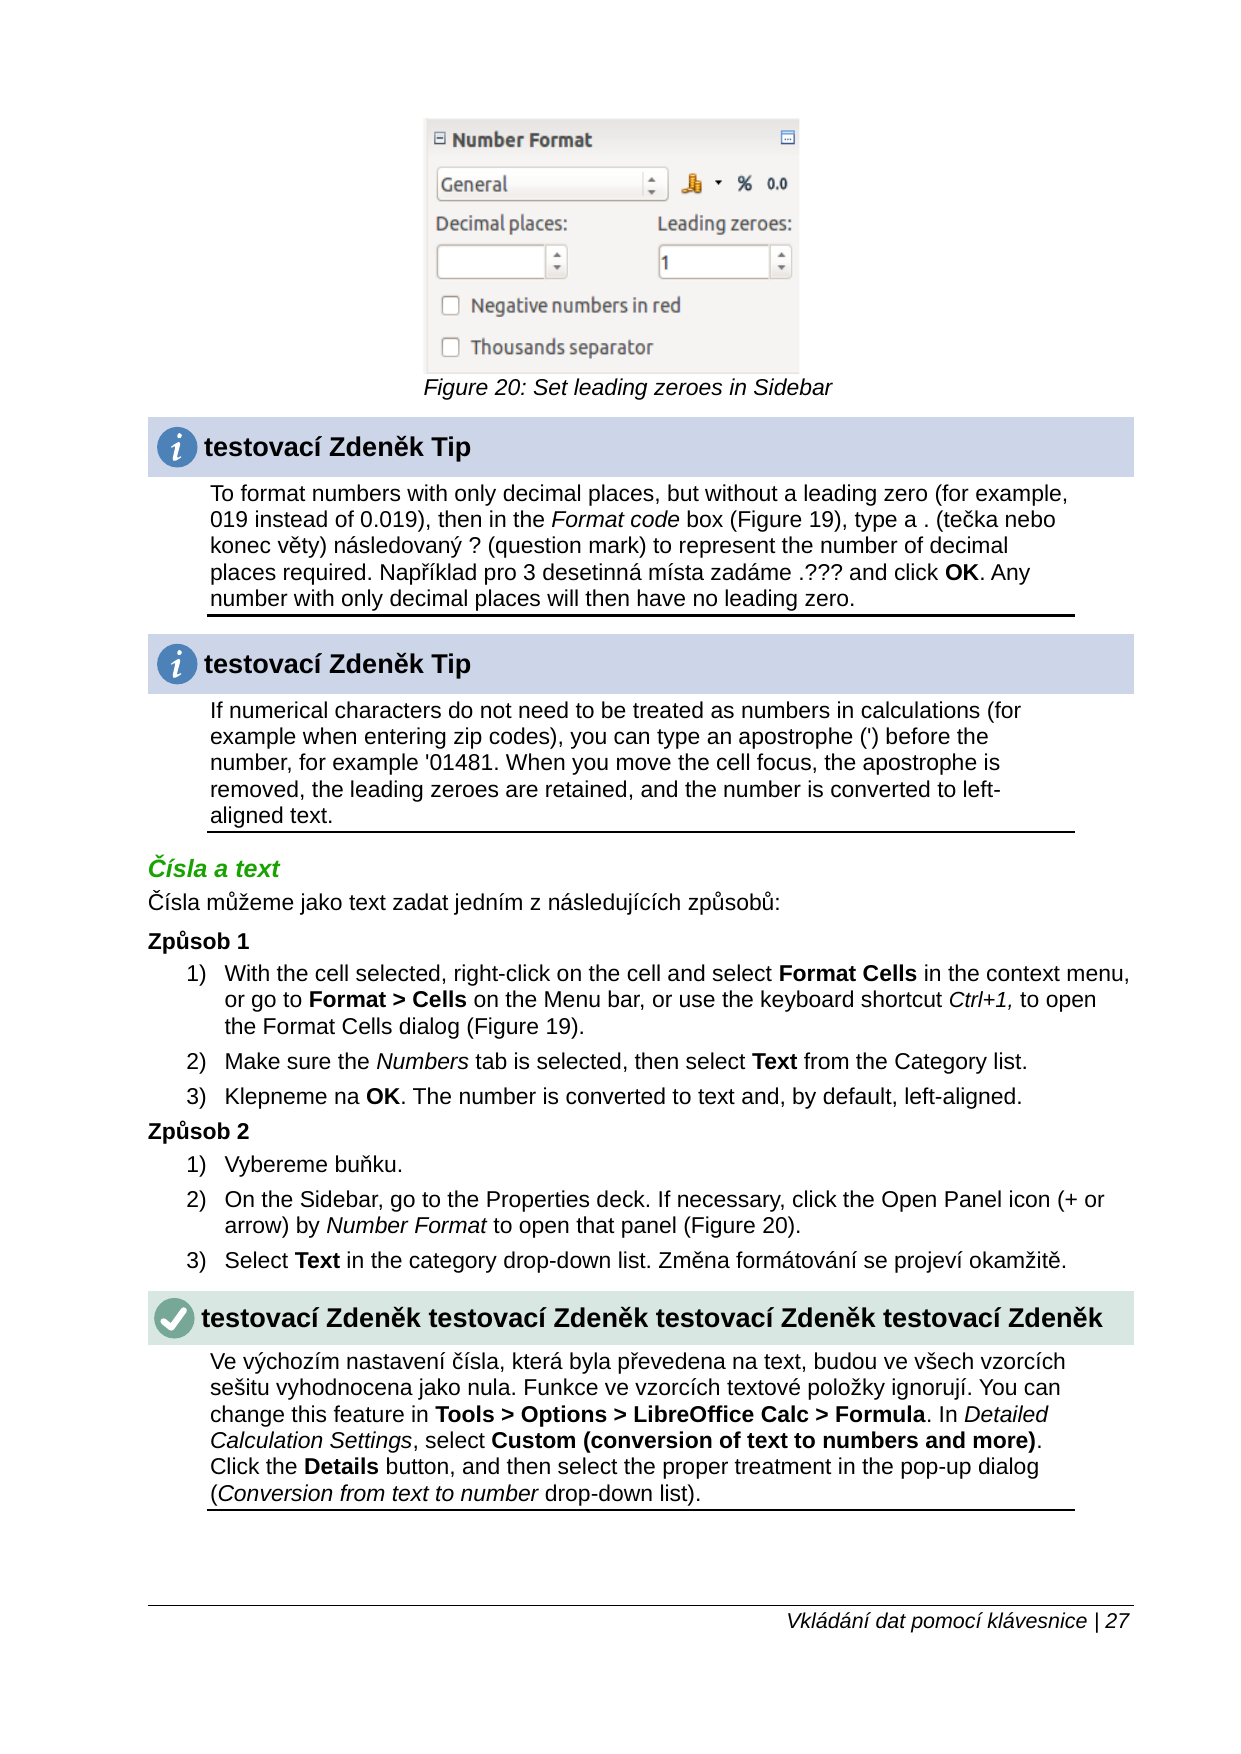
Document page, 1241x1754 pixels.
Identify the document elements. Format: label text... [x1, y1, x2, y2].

text To format numbers with only decimal places, but without a leading zero (for example, 019 instead of 0.019), then in the Format code box (Figure 19), type a . (tečka nebo konec věty) následovaný ? (question mark) to represent the number of decimal places required. Například pro 3 desetinná místa zadáme .??? and click OK. Any number with only decimal places will then have no leading zero. [207, 477, 1075, 614]
subtitle testovací Zdeněk Tip [148, 634, 1134, 694]
text Způsob 2 [148, 1118, 1134, 1145]
list Klepneme na OK. The number is converted to text and, by default, left-aligned. [207, 1083, 1134, 1109]
text Figure 20: Set leading zeroes in Sidebar [423, 118, 858, 400]
picture [423, 118, 800, 374]
list Make sure the Numbers tab is selected, then select Text from the Category list. [207, 1048, 1134, 1074]
list Select Text in the category drop-down list. Změna formátování se projeví okamžitě. [207, 1247, 1134, 1274]
list On the Sidebar, go to the Properties deck. If necessary, click the Open Panel icon (+ or arrow) by Number Format to open that panel (Figure 20). [207, 1186, 1134, 1238]
text If numerical characters do not need to be treated as numbers in calculations (for example when entering zip codes), you can type an apostrophe (') before the number, for example '01481. When you move the cell focus, the apostrophe is removed, the leading zeroes are retained, and the number is converted to left-aligned text. [207, 694, 1075, 831]
text Čísla můžeme jako text zadat jedním z následujících způsobů: [148, 889, 1134, 915]
subtitle testovací Zdeněk Tip [148, 417, 1134, 477]
text Způsob 1 [148, 928, 1134, 954]
subtitle testovací Zdeněk testovací Zdeněk testovací Zdeněk testovací Zdeněk [148, 1291, 1134, 1345]
text Ve výchozím nastavení čísla, která byla převedena na text, budou ve všech vzorcích sešitu vyhodnocena jako nula. Funkce ve vzorcích textové položky ignorují. You can change this feature in Tools > Options > LibreOffice Calc > Formula. In Detailed Calculation Settings, select Custom (conversion of text to numbers and more). Click the Details button, and then select the proper treatment in the pop-up dialog (Conversion from text to number drop-down list). [207, 1345, 1075, 1509]
list Vybereme buňku. [207, 1151, 1134, 1177]
subtitle Čísla a text [148, 854, 1134, 883]
list With the cell selected, right-click on the cell and select Format Cells in the context menu, or go to Format > Cells on the Menu bar, or use the keyboard shortcut Ctrl+1, to open the Format Cells dialog (Figure 19). [207, 960, 1134, 1039]
